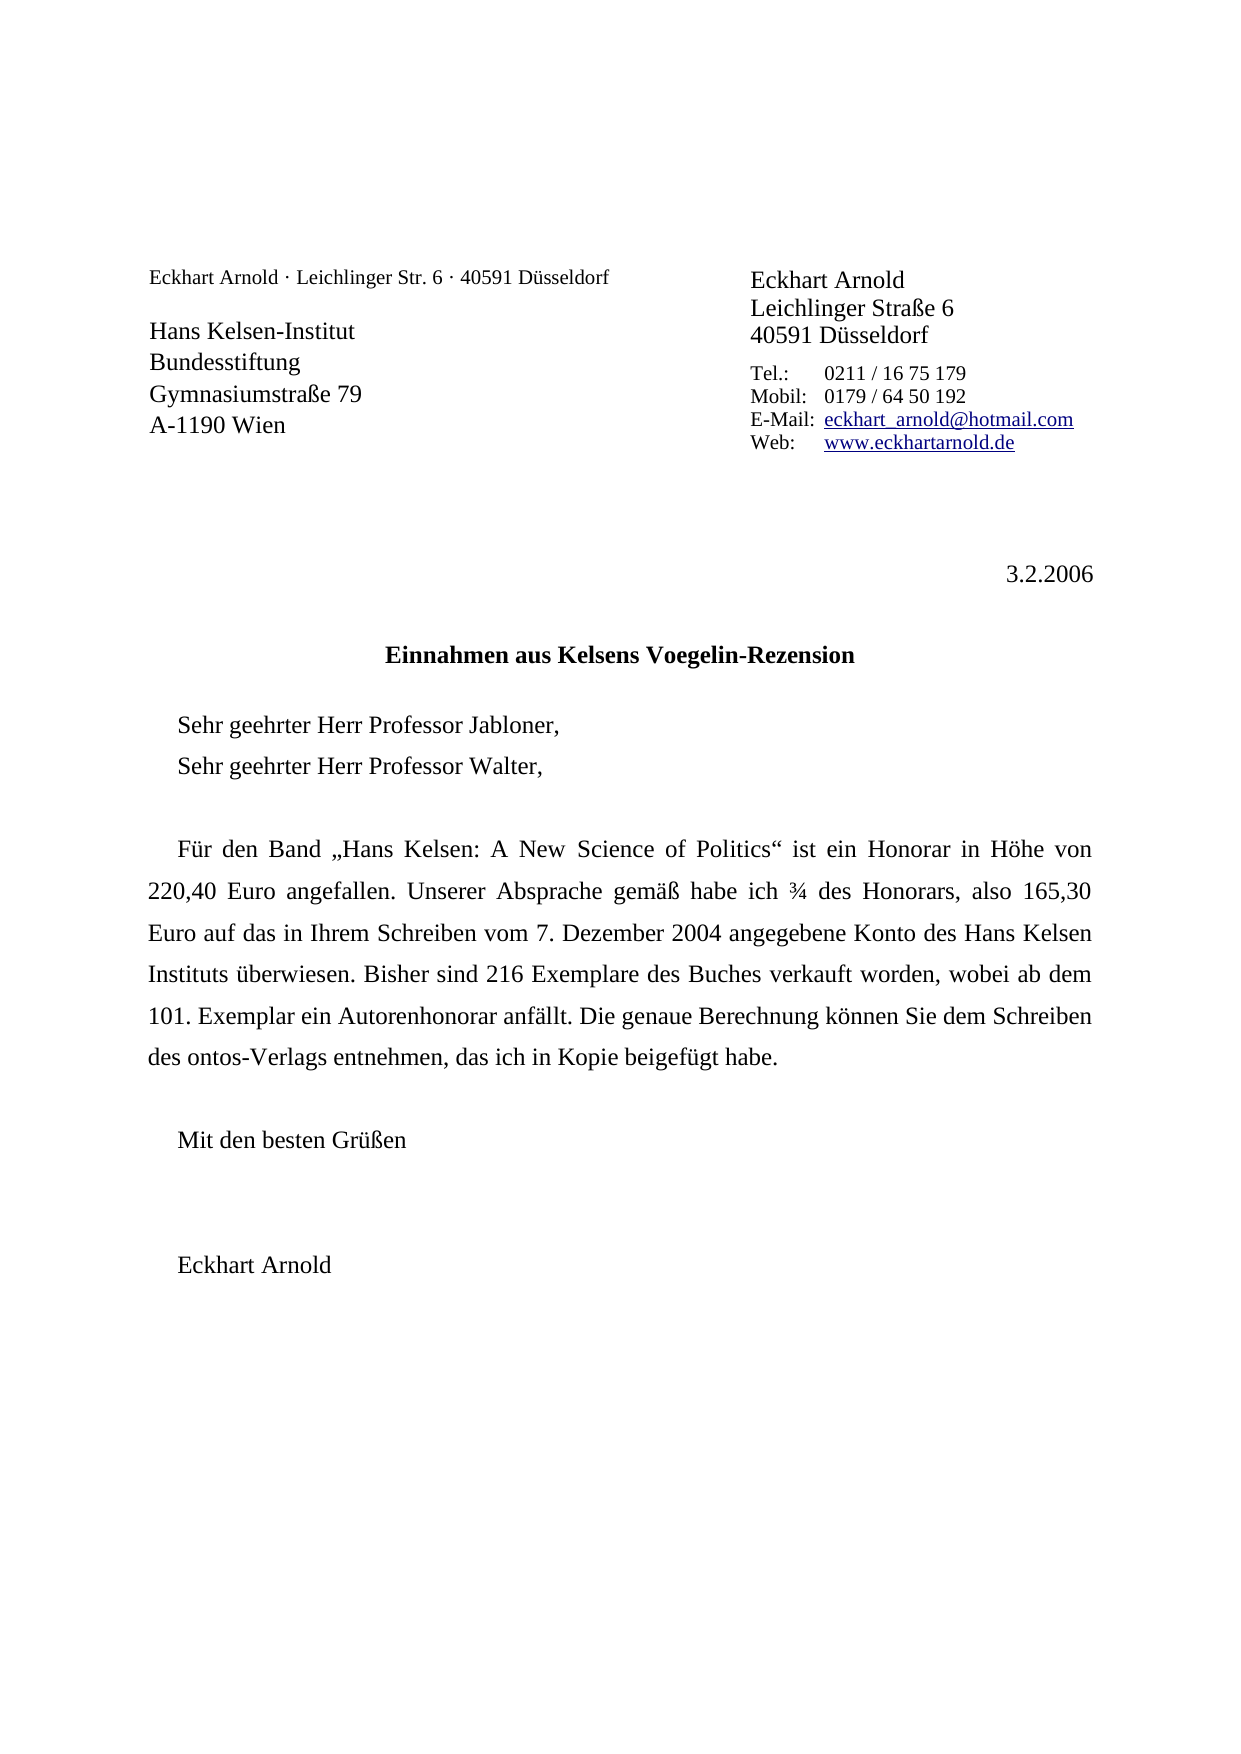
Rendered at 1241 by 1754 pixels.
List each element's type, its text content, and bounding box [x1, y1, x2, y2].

text Hans Kelsen-Institut [149, 317, 599, 346]
text Bundesstiftung [149, 346, 599, 377]
text Mit den besten Grüßen [148, 1127, 1093, 1154]
text Sehr geehrter Herr Professor Walter, [148, 752, 1093, 780]
text Eckhart Arnold · Leichlinger Str. 6 · 40591 Düsseldorf [149, 266, 619, 289]
text Sehr geehrter Herr Professor Jabloner, [148, 711, 1093, 739]
text Für den Band „Hans Kelsen: A New Science of Politics“ ist ein Honorar in Höhe von 220,40 Euro angefallen. Unserer Absprache gemäß habe ich ¾ des Honorars, also 165,30 Euro auf das in Ihrem Schreiben vom 7. Dezember 2004 angegebene Konto des Hans Kelsen Instituts überwiesen. Bisher sind 216 Exemplare des Buches verkauft worden, wobei ab dem 101. Exemplar ein Autorenhonorar anfällt. Die genaue Berechnung können Sie dem Schreiben des ontos-Verlags entnehmen, das ich in Kopie beigefügt habe. [148, 836, 1093, 1071]
text Eckhart Arnold Leichlinger Straße 6 40591 Düsseldorf [750, 266, 1092, 349]
text Gymnasiumstraße 79 [149, 377, 599, 408]
text 3.2.2006 [637, 560, 1093, 588]
text Tel.: 0211 / 16 75 179 Mobil: 0179 / 64 50 192 E-Mail: eckhart_arnold@hotmail.com Web: www.eckhartarnold.de [750, 362, 1092, 454]
text Eckhart Arnold [148, 1251, 1093, 1321]
text Einnahmen aus Kelsens Voegelin-Rezension [148, 642, 1093, 697]
text A-1190 Wien [149, 408, 599, 439]
